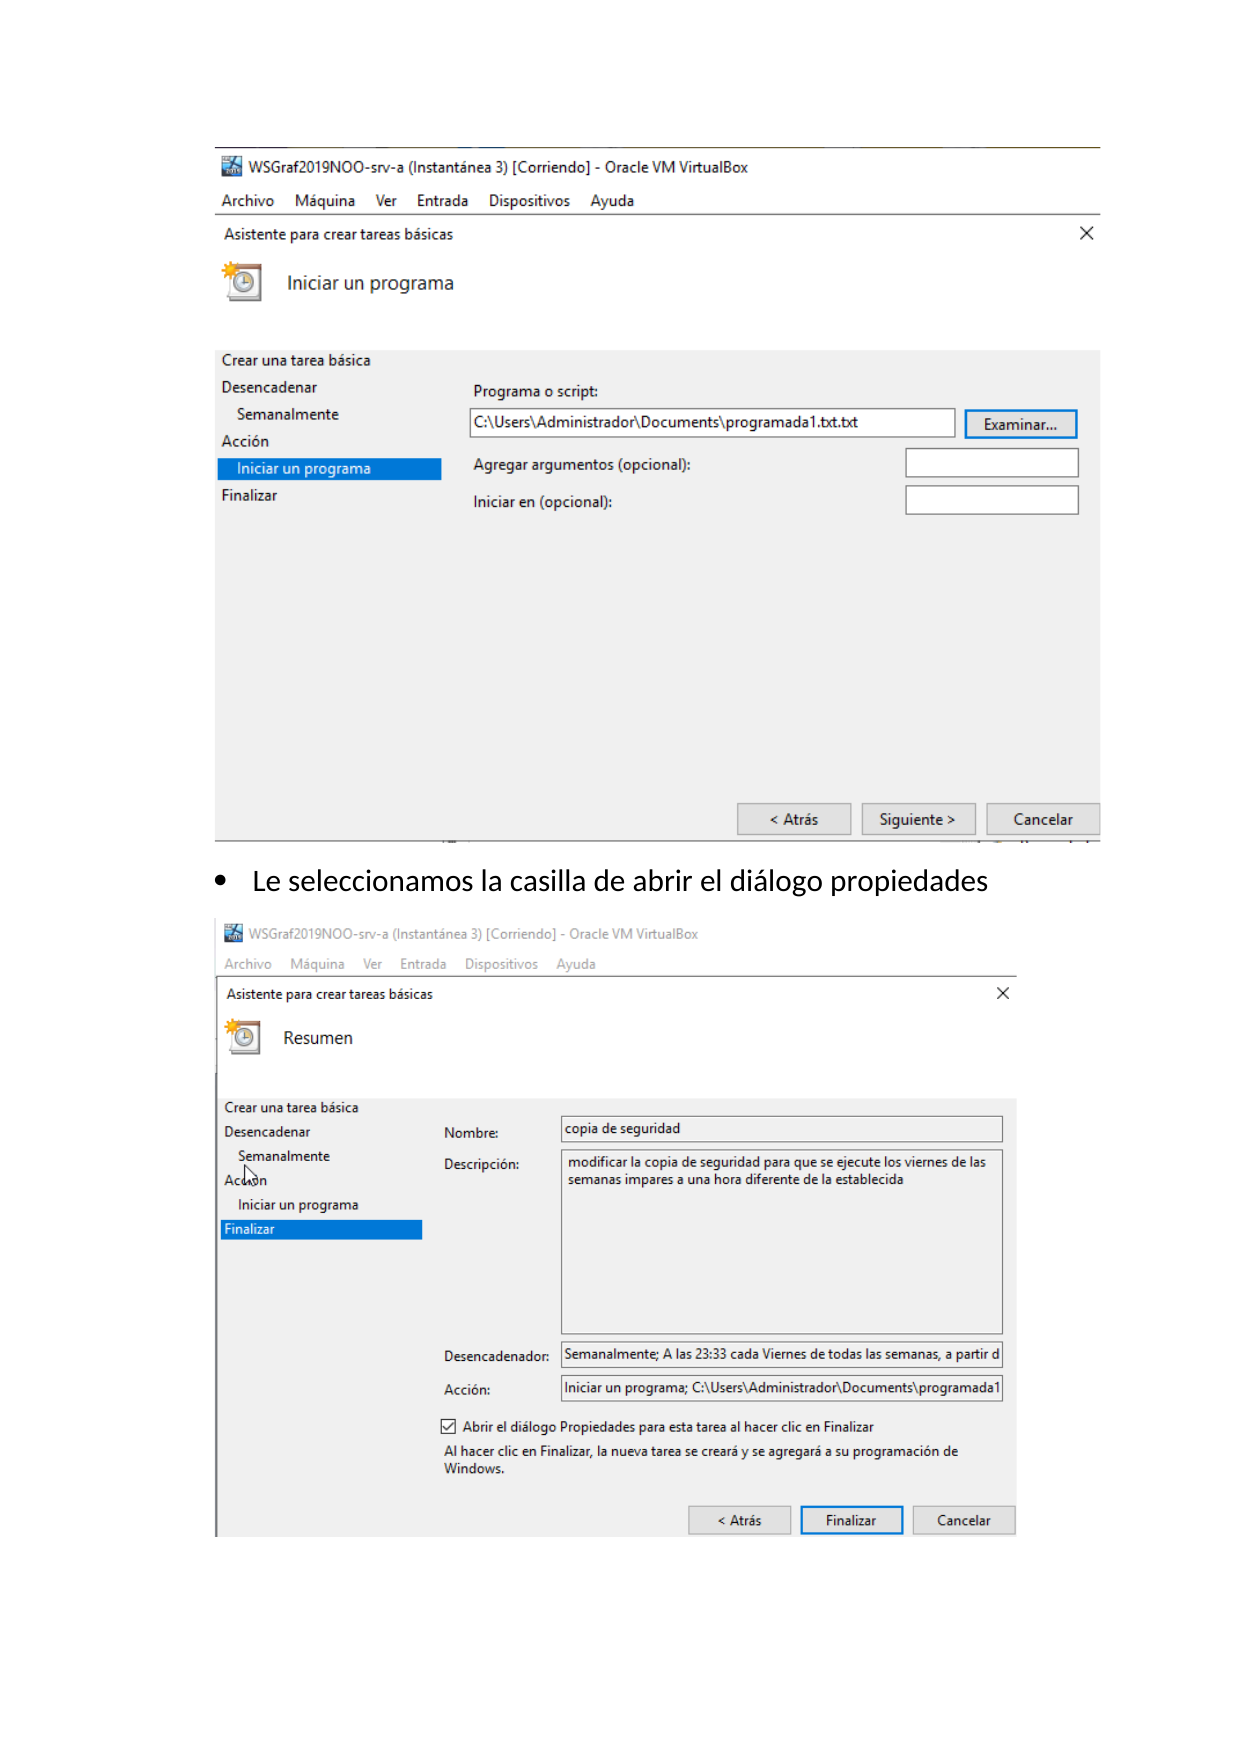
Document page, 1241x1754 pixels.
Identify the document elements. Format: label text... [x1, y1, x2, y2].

list Le seleccionamos la casilla de abrir el diálogo propiedades [215, 861, 1063, 899]
